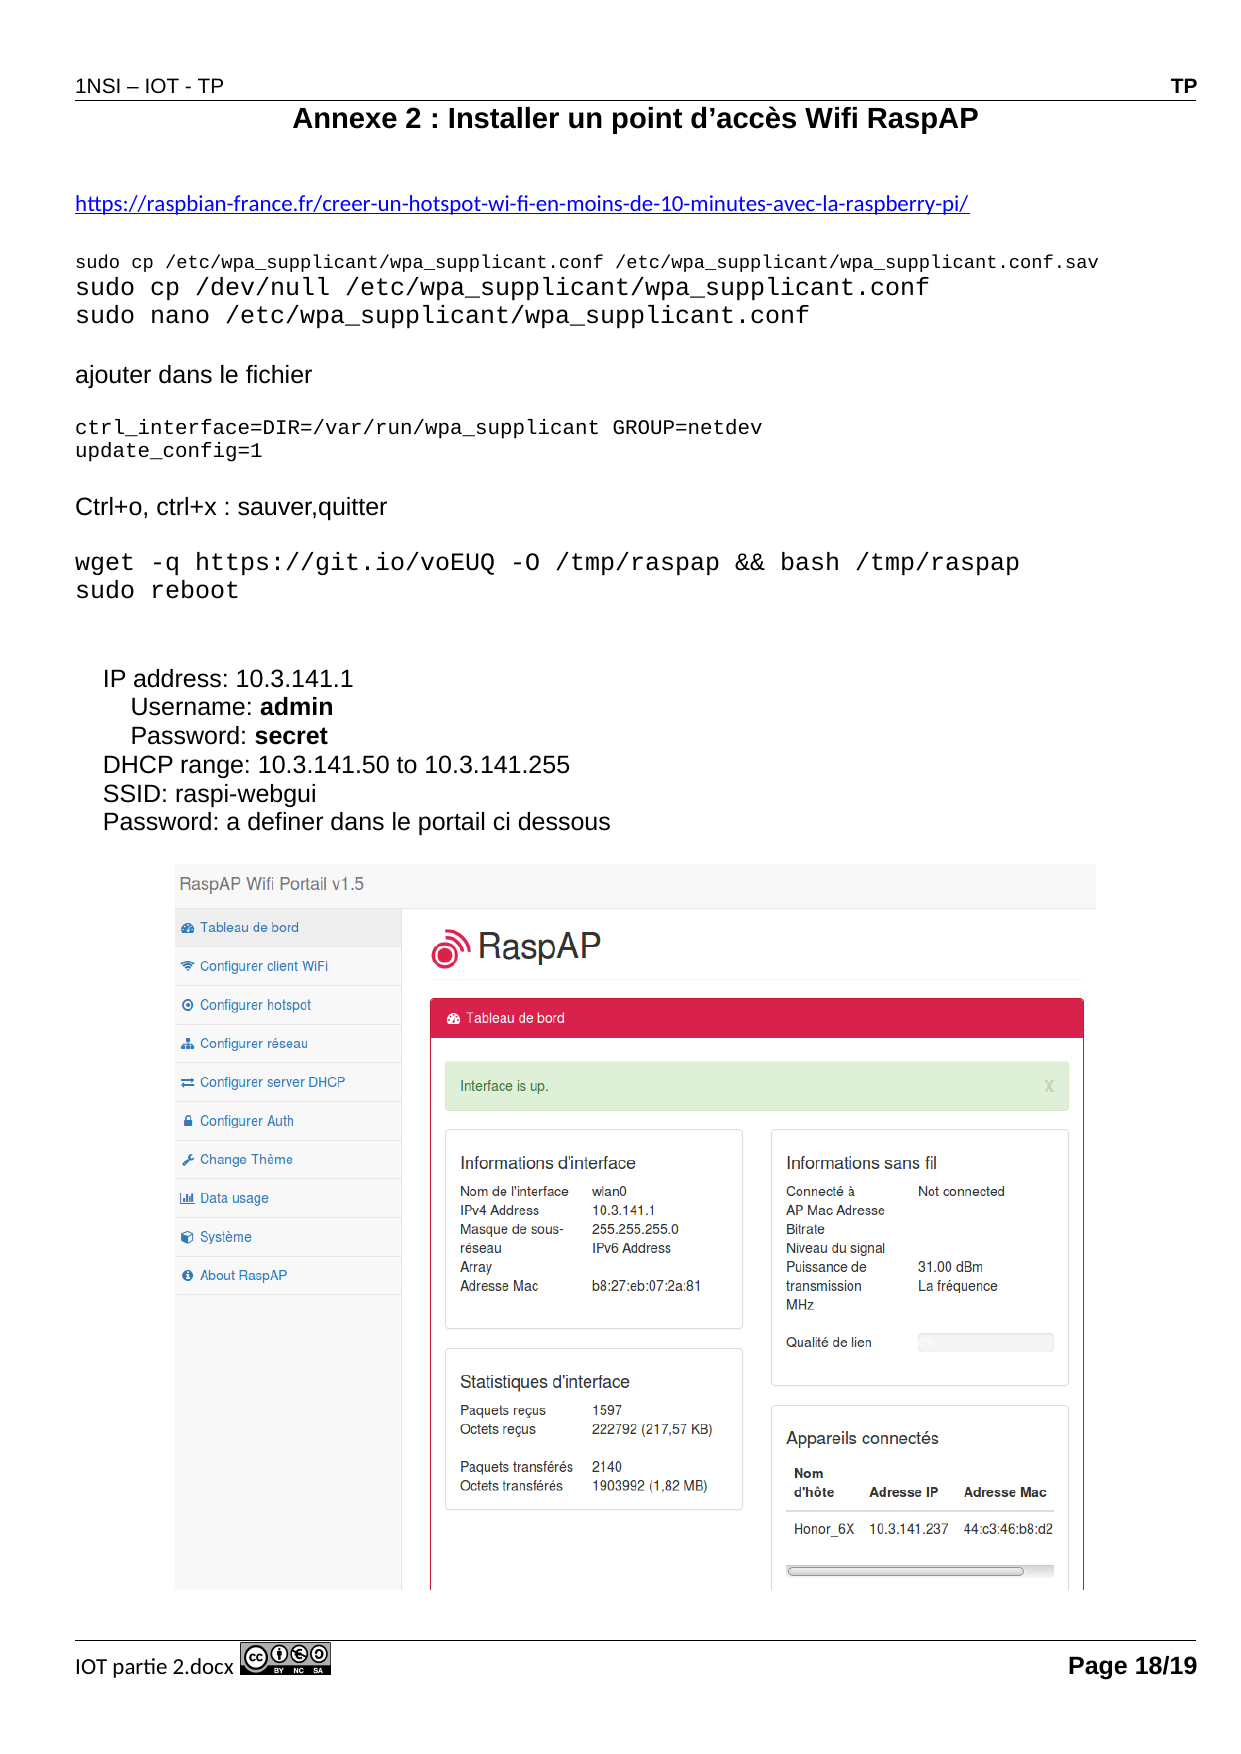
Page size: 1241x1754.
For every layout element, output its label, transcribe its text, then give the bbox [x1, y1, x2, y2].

text ctrl_interface=DIR=/var/run/wpa_supplicant GROUP=netdev [75, 417, 1196, 440]
text Username: admin [75, 692, 1196, 721]
text Annexe 2 : Installer un point d’accès Wifi RaspAP [75, 101, 1196, 134]
picture [175, 864, 1097, 1590]
text IP address: 10.3.141.1 [75, 663, 1196, 692]
text sudo nano /etc/wpa_supplicant/wpa_supplicant.conf [75, 303, 1196, 331]
text SSID: raspi-webgui [75, 778, 1196, 807]
text Password: secret [75, 721, 1196, 750]
text sudo reboot [75, 578, 1196, 606]
text Ctrl+o, ctrl+x : sauver,quitter [75, 492, 1196, 521]
picture [240, 1642, 331, 1675]
text ajouter dans le fichier [75, 359, 1196, 388]
text sudo cp /dev/null /etc/wpa_supplicant/wpa_supplicant.conf [75, 274, 1196, 303]
text wget -q https://git.io/voEUQ -O /tmp/raspap && bash /tmp/raspap [75, 549, 1196, 578]
text update_config=1 [75, 440, 1196, 464]
text https://raspbian-france.fr/creer-un-hotspot-wi-fi-en-moins-de-10-minutes-avec-la-raspberry-pi/ [75, 189, 1196, 217]
text Password: a definer dans le portail ci dessous [75, 807, 1196, 836]
text sudo cp /etc/wpa_supplicant/wpa_supplicant.conf /etc/wpa_supplicant/wpa_supplicant.conf.sav [75, 253, 1196, 274]
text DHCP range: 10.3.141.50 to 10.3.141.255 [75, 750, 1196, 778]
